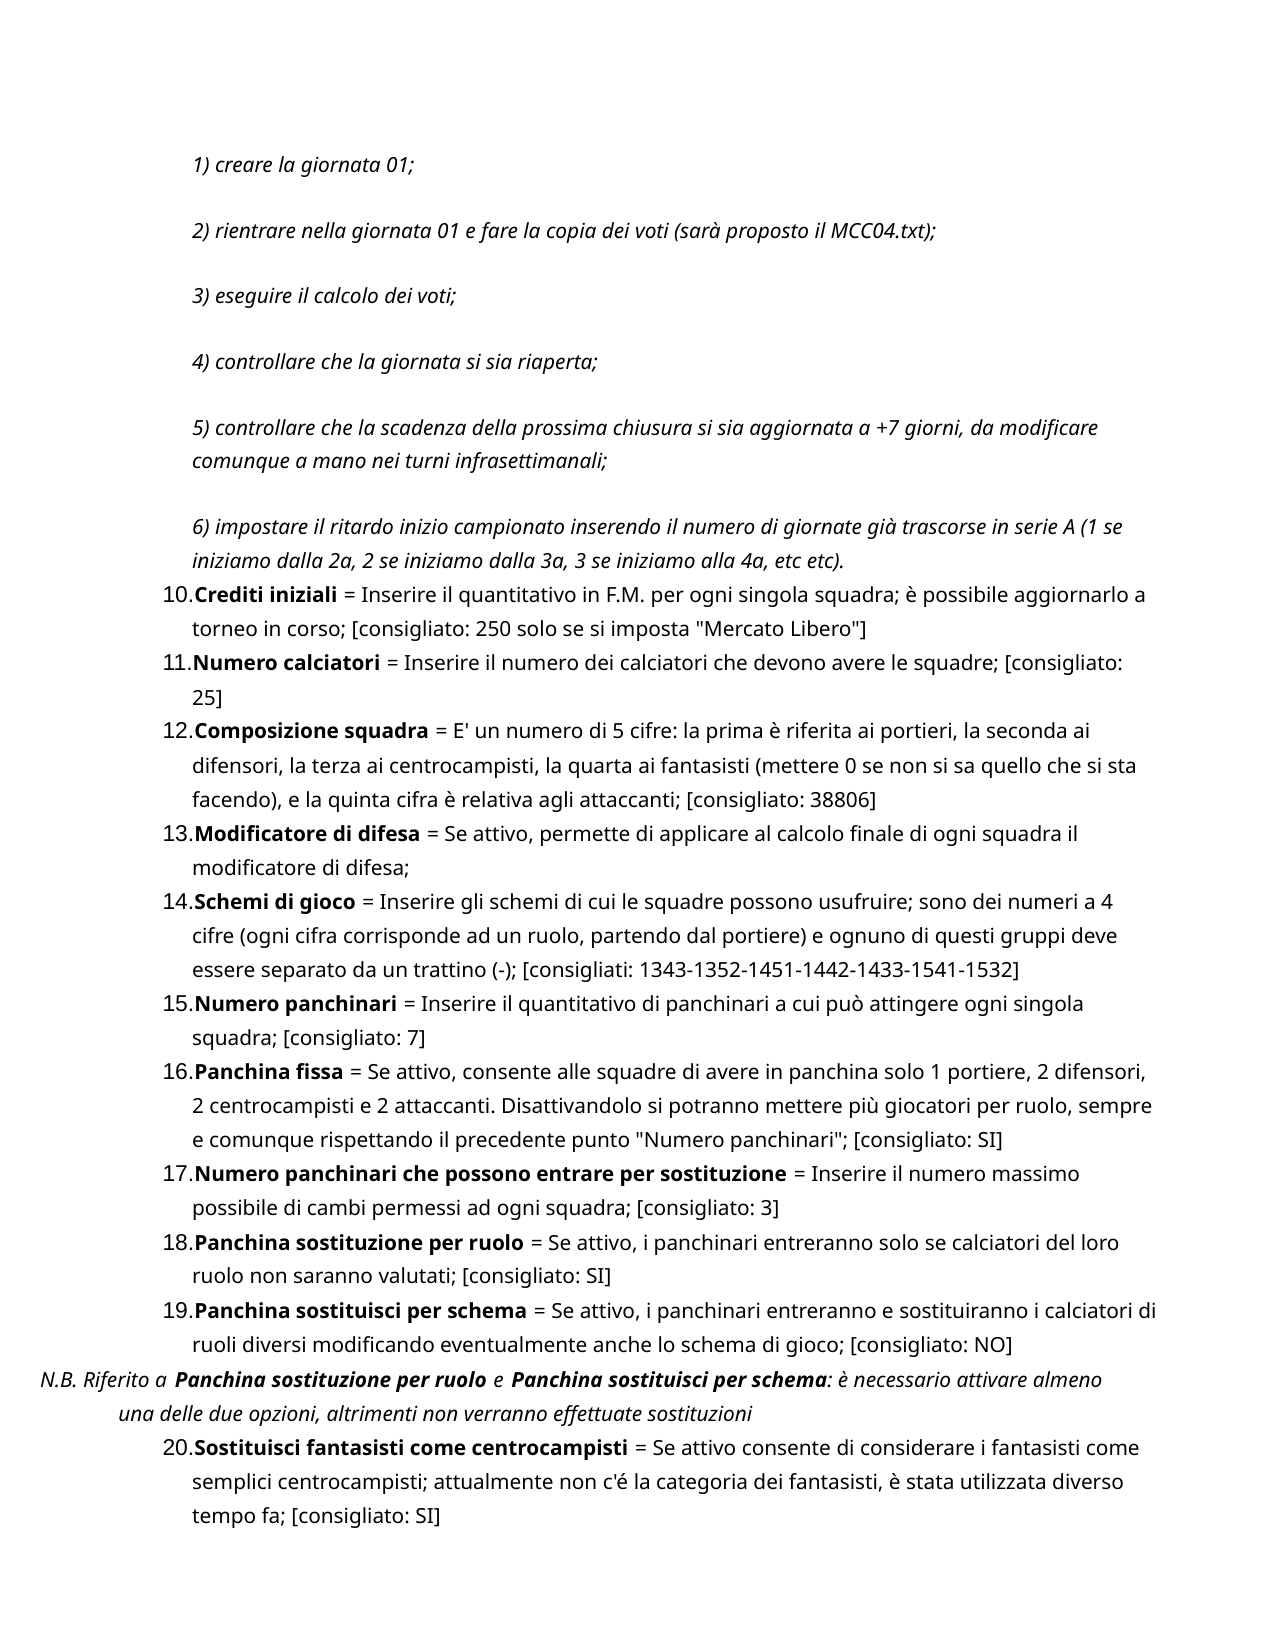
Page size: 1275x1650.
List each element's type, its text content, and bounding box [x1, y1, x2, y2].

list Numero calciatori = Inserire il numero dei calciatori che devono avere le squadre; [consigliato: 25] [162, 648, 1157, 711]
list Panchina sostituzione per ruolo = Se attivo, i panchinari entreranno solo se calciatori del loro ruolo non saranno valutati; [consigliato: SI] [162, 1228, 1157, 1290]
list 1) creare la giornata 01; 2) rientrare nella giornata 01 e fare la copia dei voti (sarà proposto il MCC04.txt); 3) eseguire il calcolo dei voti; 4) controllare che la giornata si sia riaperta; 5) controllare che la scadenza della prossima chiusura si sia aggiornata a +7 giorni, da modificare comunque a mano nei turni infrasettimanali; 6) impostare il ritardo inizio campionato inserendo il numero di giornate già trascorse in serie A (1 se iniziamo dalla 2a, 2 se iniziamo dalla 3a, 3 se iniziamo alla 4a, etc etc). [162, 118, 1157, 575]
list Panchina fissa = Se attivo, consente alle squadre di avere in panchina solo 1 portiere, 2 difensori, 2 centrocampisti e 2 attaccanti. Disattivandolo si potranno mettere più giocatori per ruolo, sempre e comunque rispettando il precedente punto "Numero panchinari"; [consigliato: SI] [162, 1057, 1157, 1154]
list Numero panchinari = Inserire il quantitativo di panchinari a cui può attingere ogni singola squadra; [consigliato: 7] [162, 989, 1157, 1052]
list Panchina sostituisci per schema = Se attivo, i panchinari entreranno e sostituiranno i calciatori di ruoli diversi modificando eventualmente anche lo schema di gioco; [consigliato: NO] [162, 1296, 1157, 1358]
list Modificatore di difesa = Se attivo, permette di applicare al calcolo finale di ogni squadra il modificatore di difesa; [162, 819, 1157, 881]
list Sostituisci fantasisti come centrocampisti = Se attivo consente di considerare i fantasisti come semplici centrocampisti; attualmente non c'é la categoria dei fantasisti, è stata utilizzata diverso tempo fa; [consigliato: SI] [162, 1433, 1157, 1529]
list Numero panchinari che possono entrare per sostituzione = Inserire il numero massimo possibile di cambi permessi ad ogni squadra; [consigliato: 3] [162, 1159, 1157, 1222]
list Composizione squadra = E' un numero di 5 cifre: la prima è riferita ai portieri, la seconda ai difensori, la terza ai centrocampisti, la quarta ai fantasisti (mettere 0 se non si sa quello che si sta facendo), e la quinta cifra è relativa agli attaccanti; [consigliato: 38806] [162, 717, 1157, 813]
text N.B. Riferito a Panchina sostituzione per ruolo e Panchina sostituisci per schema: è necessario attivare almeno una delle due opzioni, altrimenti non verranno effettuate sostituzioni [40, 1364, 1141, 1427]
list Schemi di gioco = Inserire gli schemi di cui le squadre possono usufruire; sono dei numeri a 4 cifre (ogni cifra corrisponde ad un ruolo, partendo dal portiere) e ognuno di questi gruppi deve essere separato da un trattino (-); [consigliati: 1343-1352-1451-1442-1433-1541-1532] [162, 887, 1157, 983]
list Crediti iniziali = Inserire il quantitativo in F.M. per ogni singola squadra; è possibile aggiornarlo a torneo in corso; [consigliato: 250 solo se si imposta "Mercato Libero"] [162, 580, 1157, 643]
